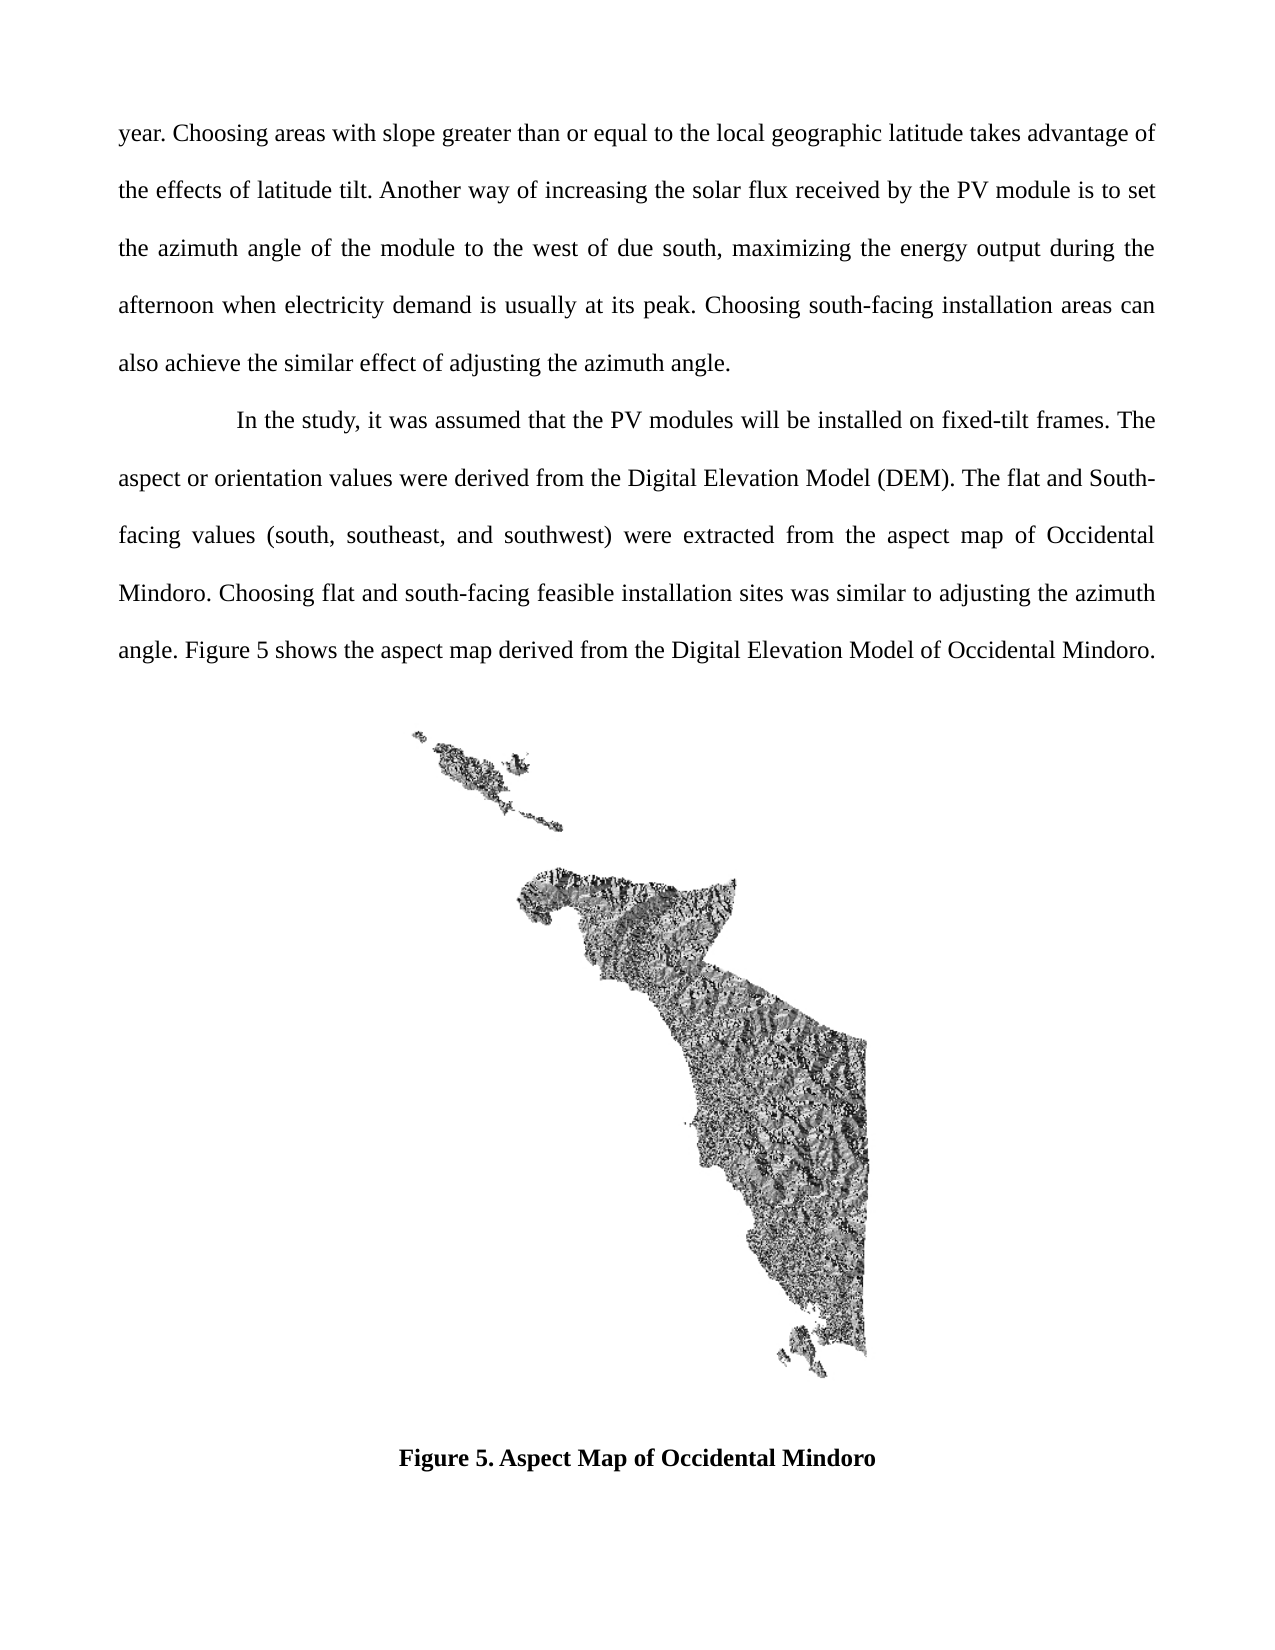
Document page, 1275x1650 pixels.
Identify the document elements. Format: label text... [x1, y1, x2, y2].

text Figure 5. Aspect Map of Occidental Mindoro [118, 1415, 1157, 1472]
picture [118, 693, 1157, 1415]
text In the study, it was assumed that the PV modules will be installed on fixed-tilt frames. The aspect or orientation values were derived from the Digital Elevation Model (DEM). The flat and South-facing values (south, southeast, and southwest) were extracted from the aspect map of Occidental Mindoro. Choosing flat and south-facing feasible installation sites was similar to adjusting the azimuth angle. Figure 5 shows the aspect map derived from the Digital Elevation Model of Occidental Mindoro. [118, 406, 1157, 664]
text year. Choosing areas with slope greater than or equal to the local geographic latitude takes advantage of the effects of latitude tilt. Another way of increasing the solar flux received by the PV module is to set the azimuth angle of the module to the west of due south, maximizing the energy output during the afternoon when electricity demand is usually at its peak. Choosing south-facing installation areas can also achieve the similar effect of adjusting the azimuth angle. [118, 118, 1157, 377]
